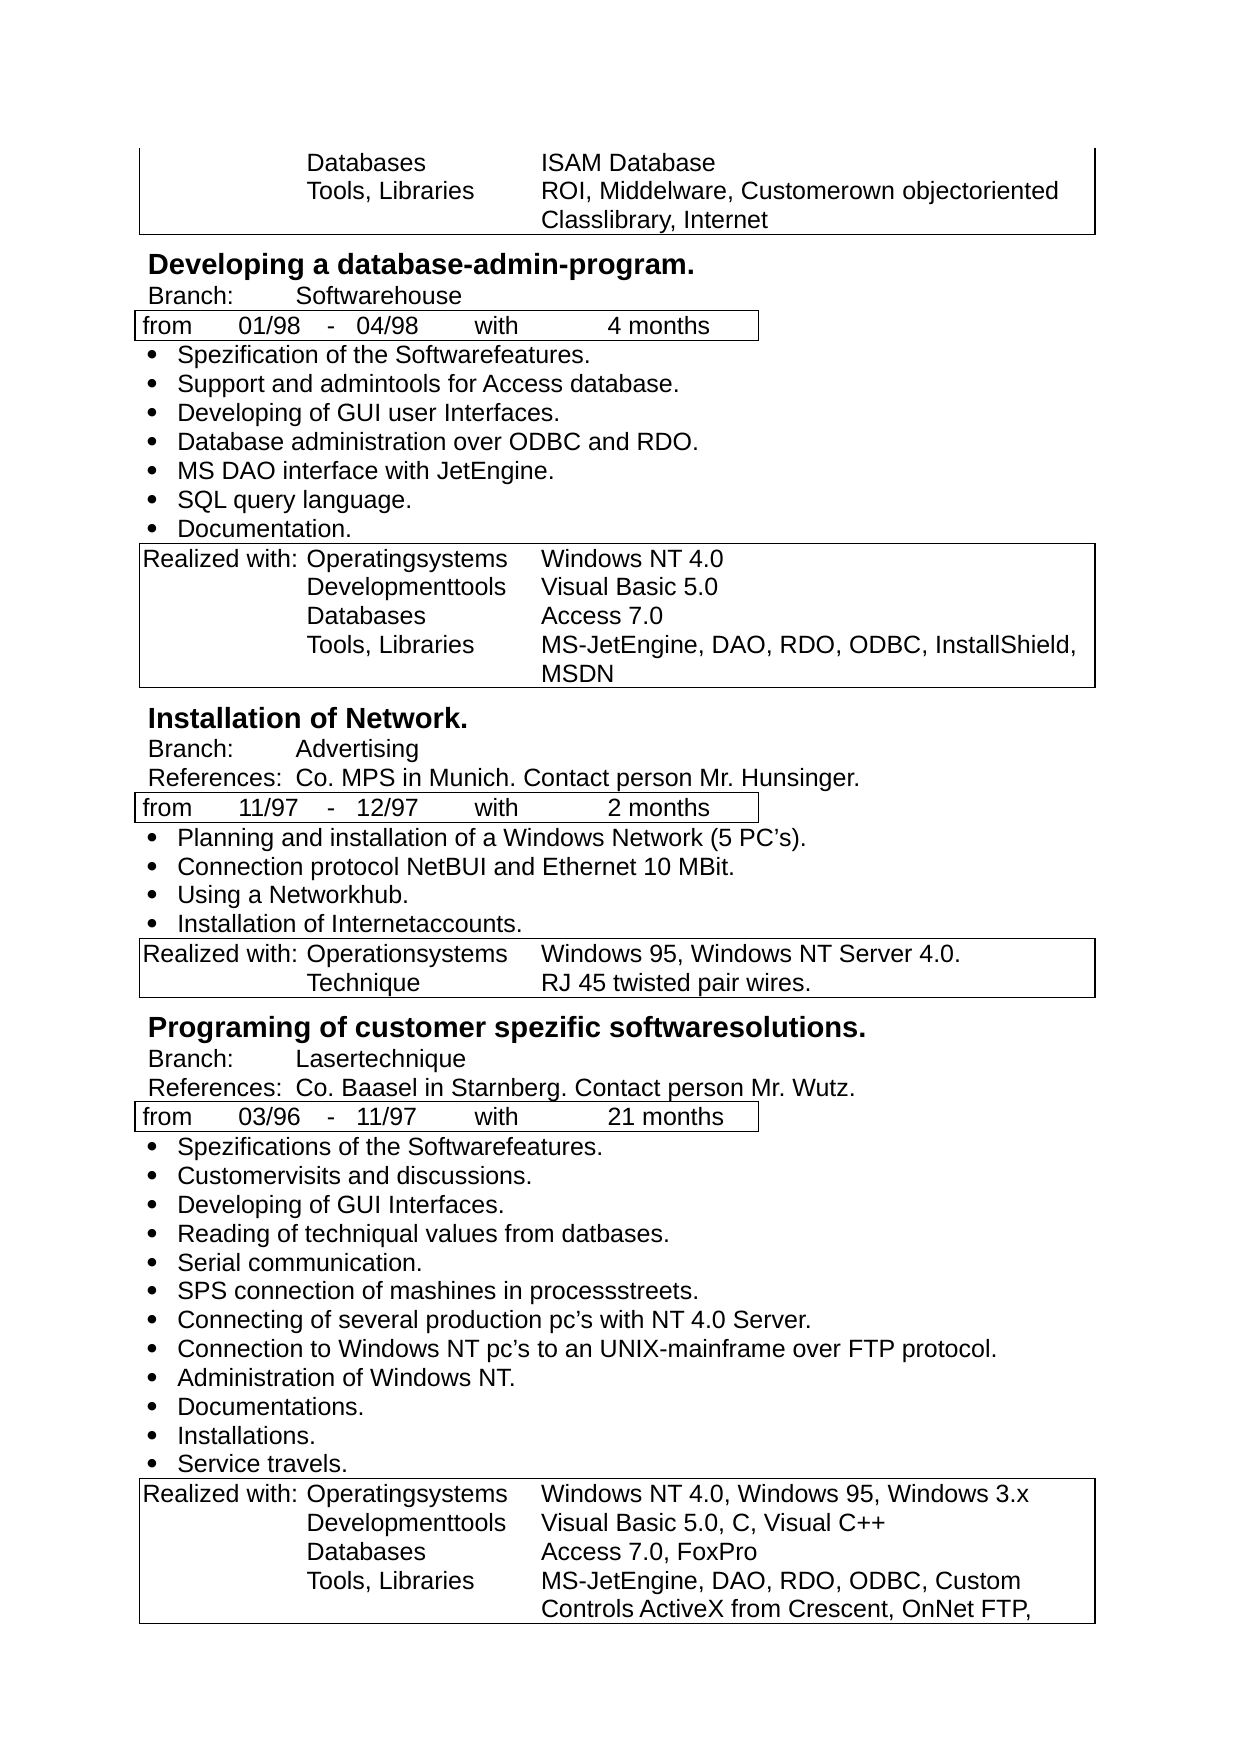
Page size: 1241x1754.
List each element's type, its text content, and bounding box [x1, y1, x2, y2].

text References: Co. Baasel in Starnberg. Contact person Mr. Wutz. [148, 1072, 1104, 1101]
table_header - [319, 1102, 349, 1131]
text Branch: Advertising [148, 734, 1104, 763]
table_cell MS-JetEngine, DAO, RDO, ODBC, InstallShield, MSDN [538, 630, 1094, 687]
table_header 2 months [600, 793, 758, 822]
list Documentation. [148, 514, 1104, 542]
table_cell Databases [303, 1537, 538, 1566]
table_cell Access 7.0, FoxPro [538, 1537, 1094, 1566]
table_cell Visual Basic 5.0 [538, 572, 1094, 601]
list SQL query language. [148, 485, 1104, 514]
table_cell Access 7.0 [538, 601, 1094, 630]
table_header 11/97 [231, 793, 319, 822]
table_header Operatingsystems [303, 1479, 538, 1508]
table_cell Technique [303, 968, 538, 997]
table_cell Databases [303, 601, 538, 630]
table_cell ROI, Middelware, Customerown objectoriented Classlibrary, Internet [538, 176, 1094, 234]
table_header 21 months [600, 1102, 758, 1131]
table_cell Developmenttools [303, 572, 538, 601]
table_header 12/97 [349, 793, 467, 822]
list Connecting of several production pc’s with NT 4.0 Server. [148, 1305, 1104, 1334]
table_cell RJ 45 twisted pair wires. [538, 968, 1094, 997]
table_header Windows NT 4.0 [538, 544, 1094, 572]
table_cell [140, 968, 303, 997]
table_header with [467, 311, 600, 339]
table_cell MS-JetEngine, DAO, RDO, ODBC, Custom Controls ActiveX from Crescent, OnNet FTP, [538, 1566, 1094, 1623]
list Documentations. [148, 1392, 1104, 1421]
list Database administration over ODBC and RDO. [148, 427, 1104, 456]
table_cell [140, 176, 303, 234]
table_header 03/96 [231, 1102, 319, 1131]
list Support and admintools for Access database. [148, 369, 1104, 398]
list Administration of Windows NT. [148, 1363, 1104, 1392]
table_header - [319, 311, 349, 339]
table_cell [140, 148, 303, 176]
table_cell Developmenttools [303, 1508, 538, 1537]
list Installation of Internetaccounts. [148, 909, 1104, 938]
list Reading of techniqual values from datbases. [148, 1219, 1104, 1247]
table_cell Databases [303, 148, 538, 176]
list Serial communication. [148, 1247, 1104, 1276]
text References: Co. MPS in Munich. Contact person Mr. Hunsinger. [148, 763, 1104, 792]
table_header Realized with: [140, 939, 303, 968]
list SPS connection of mashines in processstreets. [148, 1276, 1104, 1305]
text Branch: Lasertechnique [148, 1044, 1104, 1072]
table_cell Tools, Libraries [303, 176, 538, 234]
table_header - [319, 793, 349, 822]
table_header Realized with: [140, 1479, 303, 1508]
table_cell [140, 601, 303, 630]
table_header with [467, 793, 600, 822]
table_cell [140, 572, 303, 601]
table_header 01/98 [231, 311, 319, 339]
table_header 11/97 [349, 1102, 467, 1131]
table_header Realized with: [140, 544, 303, 572]
subtitle Developing a database-admin-program. [148, 247, 1104, 281]
text Branch: Softwarehouse [148, 281, 1104, 310]
list Spezifications of the Softwarefeatures. [148, 1132, 1104, 1161]
table_cell Tools, Libraries [303, 630, 538, 687]
table_header Windows 95, Windows NT Server 4.0. [538, 939, 1094, 968]
table_cell [140, 1566, 303, 1623]
list MS DAO interface with JetEngine. [148, 456, 1104, 485]
table_header 04/98 [349, 311, 467, 339]
table_header from [136, 793, 231, 822]
list Connection protocol NetBUI and Ethernet 10 MBit. [148, 852, 1104, 880]
table_header with [467, 1102, 600, 1131]
table_cell ISAM Database [538, 148, 1094, 176]
table_header Operatingsystems [303, 544, 538, 572]
subtitle Installation of Network. [148, 701, 1104, 734]
table_header Windows NT 4.0, Windows 95, Windows 3.x [538, 1479, 1094, 1508]
table_header 4 months [600, 311, 758, 339]
list Installations. [148, 1421, 1104, 1449]
table_cell Tools, Libraries [303, 1566, 538, 1623]
list Service travels. [148, 1449, 1104, 1478]
table_header Operationsystems [303, 939, 538, 968]
list Customervisits and discussions. [148, 1161, 1104, 1190]
list Spezification of the Softwarefeatures. [148, 341, 1104, 369]
table_cell [140, 1508, 303, 1537]
list Developing of GUI user Interfaces. [148, 398, 1104, 427]
list Connection to Windows NT pc’s to an UNIX-mainframe over FTP protocol. [148, 1334, 1104, 1363]
table_header from [136, 311, 231, 339]
table_cell Visual Basic 5.0, C, Visual C++ [538, 1508, 1094, 1537]
table_header from [136, 1102, 231, 1131]
list Using a Networkhub. [148, 880, 1104, 909]
table_cell [140, 1537, 303, 1566]
list Developing of GUI Interfaces. [148, 1190, 1104, 1219]
table_cell [140, 630, 303, 687]
subtitle Programing of customer spezific softwaresolutions. [148, 1010, 1104, 1044]
list Planning and installation of a Windows Network (5 PC’s). [148, 823, 1104, 852]
